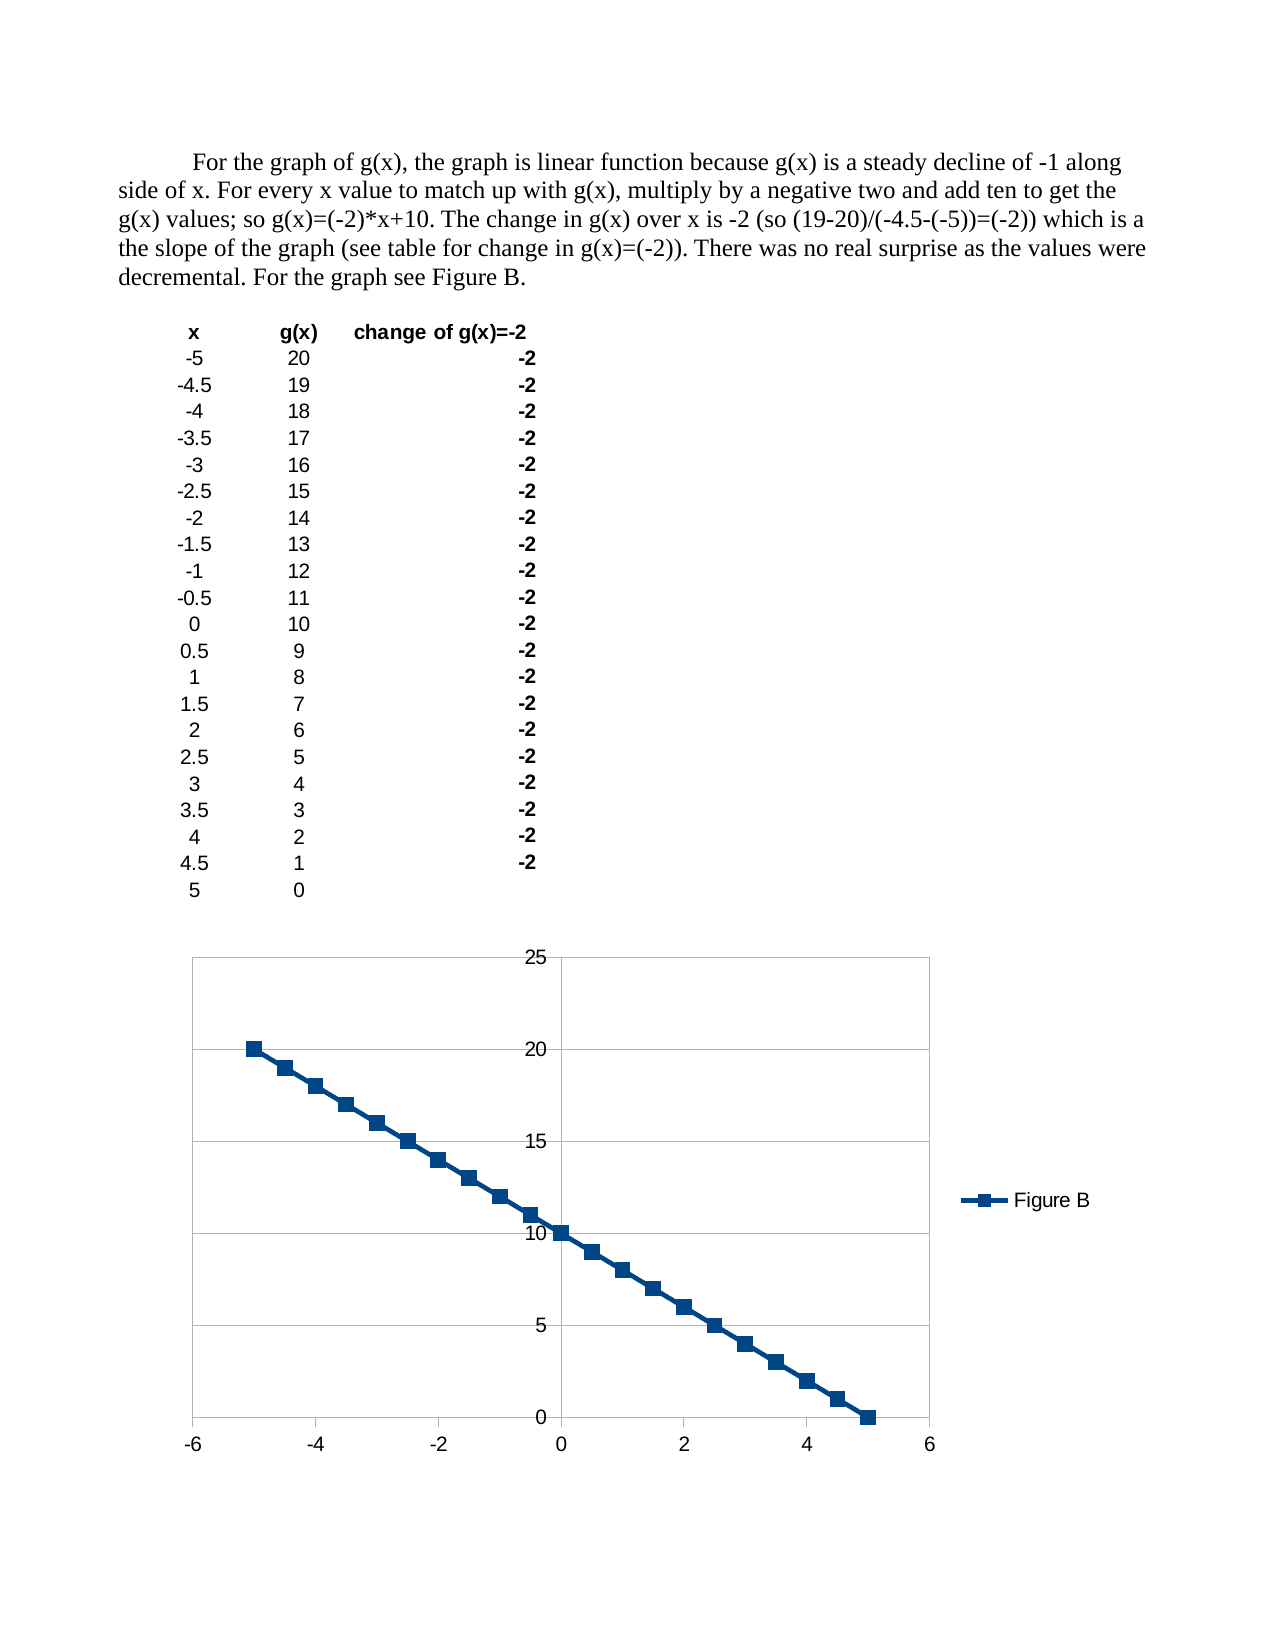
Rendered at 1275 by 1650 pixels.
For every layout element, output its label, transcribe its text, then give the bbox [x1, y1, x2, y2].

text For the graph of g(x), the graph is linear function because g(x) is a steady decline of -1 along side of x. For every x value to match up with g(x), multiply by a negative two and add ten to get the g(x) values; so g(x)=(-2)*x+10. The change in g(x) over x is -2 (so (19-20)/(-4.5-(-5))=(-2)) which is a the slope of the graph (see table for change in g(x)=(-2)). There was no real surprise as the values were decremental. For the graph see Figure B. [118, 147, 1157, 291]
